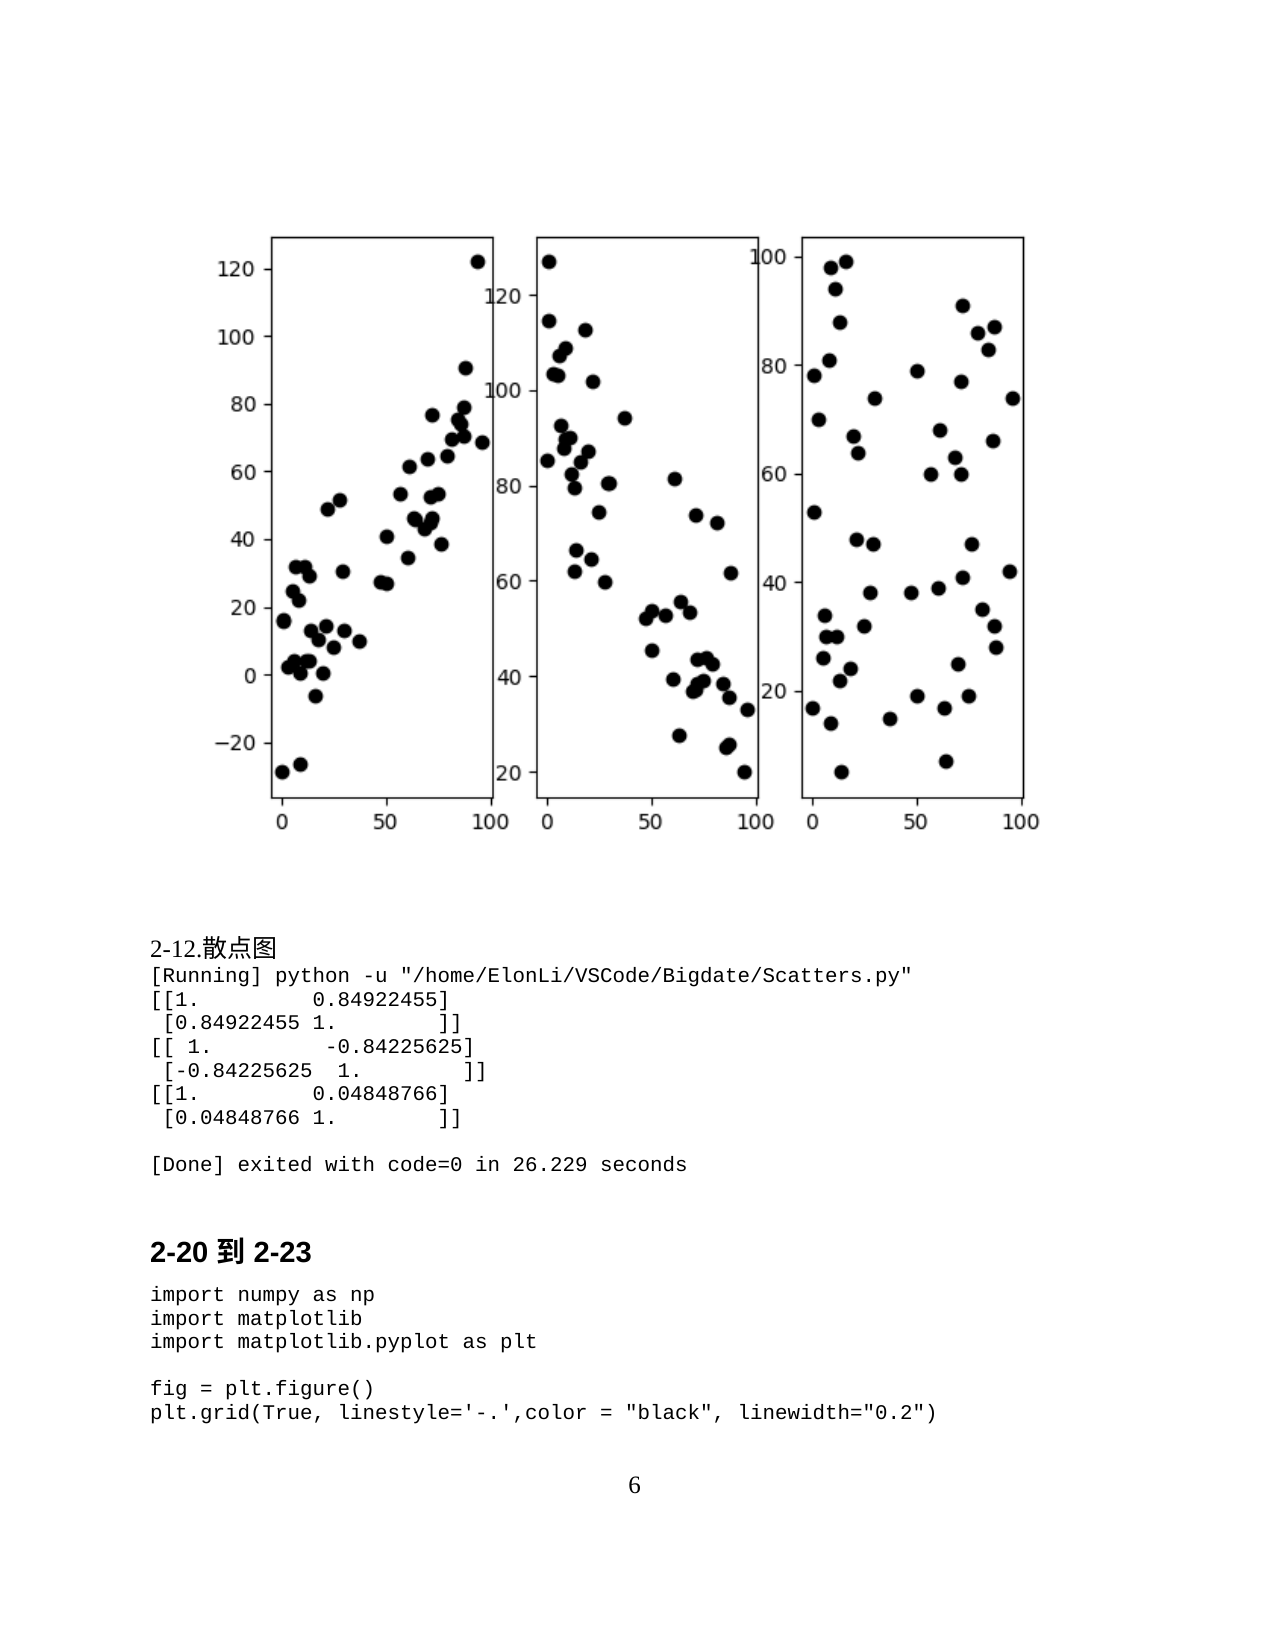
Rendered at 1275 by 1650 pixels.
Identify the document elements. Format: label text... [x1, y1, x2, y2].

text [0.04848766 1. ]] [150, 1107, 1125, 1131]
text [Running] python -u "/home/ElonLi/VSCode/Bigdate/Scatters.py" [150, 965, 1125, 989]
text 2-12.散点图 [150, 931, 1125, 965]
text import numpy as np [150, 1284, 1125, 1307]
text plt.grid(True, linestyle='-.',color = "black", linewidth="0.2") [150, 1402, 1125, 1426]
text [[1. 0.04848766] [150, 1083, 1125, 1107]
text [-0.84225625 1. ]] [150, 1060, 1125, 1083]
subtitle 2-20 到 2-23 [150, 1232, 1125, 1271]
text [[ 1. -0.84225625] [150, 1036, 1125, 1060]
text import matplotlib.pyplot as plt [150, 1331, 1125, 1355]
picture [150, 150, 1120, 878]
text fig = plt.figure() [150, 1378, 1125, 1402]
text [Done] exited with code=0 in 26.229 seconds [150, 1154, 1125, 1178]
text import matplotlib [150, 1307, 1125, 1331]
text [0.84922455 1. ]] [150, 1012, 1125, 1036]
text [[1. 0.84922455] [150, 989, 1125, 1012]
